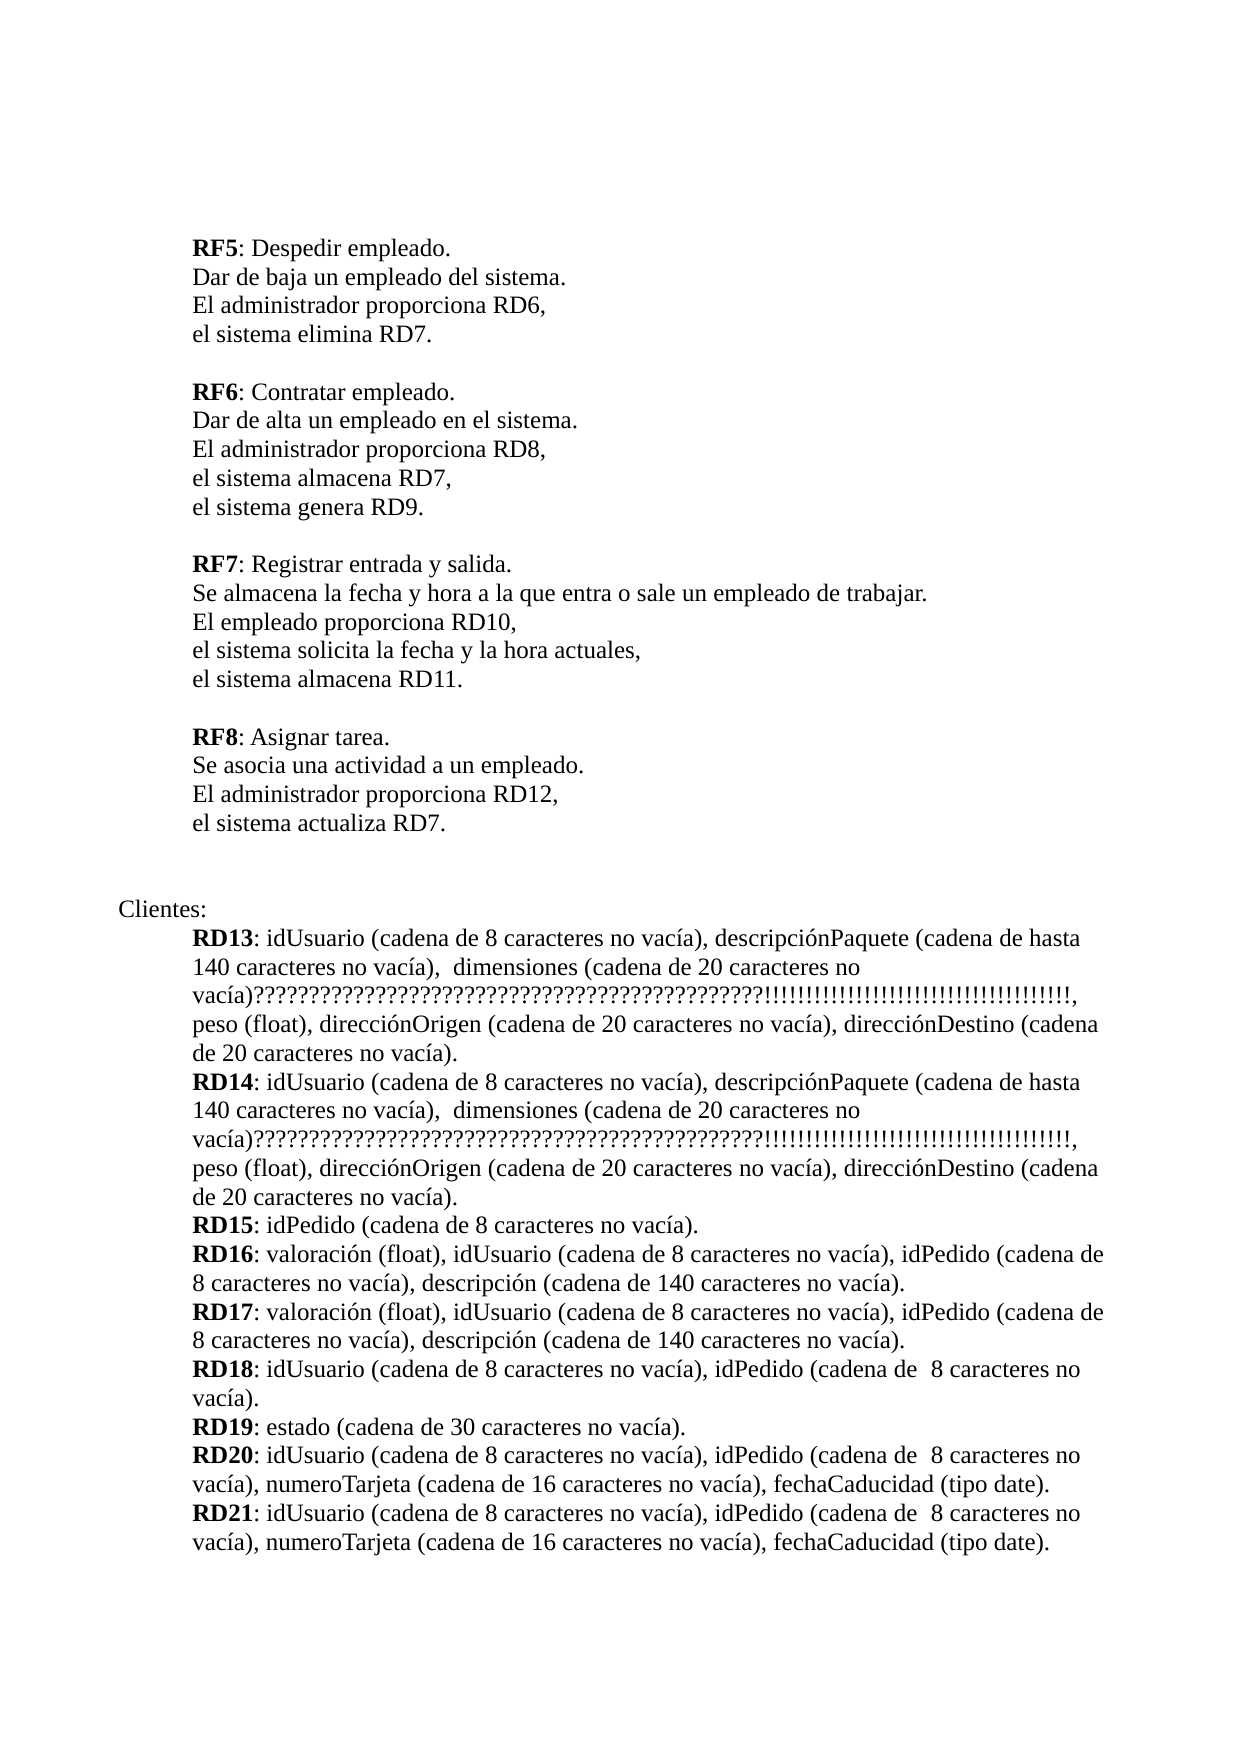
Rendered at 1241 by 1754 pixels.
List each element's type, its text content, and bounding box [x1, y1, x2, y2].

text RF8: Asignar tarea. [118, 722, 1122, 751]
text El administrador proporciona RD12, [118, 779, 1122, 808]
text El administrador proporciona RD6, [118, 291, 1122, 319]
text el sistema elimina RD7. [118, 319, 1122, 348]
text Se almacena la fecha y hora a la que entra o sale un empleado de trabajar. [118, 578, 1122, 607]
text El administrador proporciona RD8, [118, 434, 1122, 463]
text el sistema genera RD9. [118, 492, 1122, 521]
text El empleado proporciona RD10, [118, 607, 1122, 636]
text Dar de alta un empleado en el sistema. [118, 406, 1122, 434]
text el sistema almacena RD11. [118, 664, 1122, 693]
text Se asocia una actividad a un empleado. [118, 751, 1122, 779]
text RD15: idPedido (cadena de 8 caracteres no vacía). [118, 1211, 1122, 1239]
text RD21: idUsuario (cadena de 8 caracteres no vacía), idPedido (cadena de 8 caracteres no vacía), numeroTarjeta (cadena de 16 caracteres no vacía), fechaCaducidad (tipo date). [118, 1498, 1122, 1556]
text RD14: idUsuario (cadena de 8 caracteres no vacía), descripciónPaquete (cadena de hasta 140 caracteres no vacía), dimensiones (cadena de 20 caracteres no vacía)??????????????????????????????????????????????!!!!!!!!!!!!!!!!!!!!!!!!!!!!!!!!!!!!!, peso (float), direcciónOrigen (cadena de 20 caracteres no vacía), direcciónDestino (cadena de 20 caracteres no vacía). [118, 1067, 1122, 1211]
text el sistema almacena RD7, [118, 463, 1122, 492]
text RD16: valoración (float), idUsuario (cadena de 8 caracteres no vacía), idPedido (cadena de 8 caracteres no vacía), descripción (cadena de 140 caracteres no vacía). [118, 1239, 1122, 1297]
text RD19: estado (cadena de 30 caracteres no vacía). [118, 1412, 1122, 1441]
text RF7: Registrar entrada y salida. [118, 549, 1122, 578]
text el sistema solicita la fecha y la hora actuales, [118, 636, 1122, 664]
text Clientes: [118, 894, 1122, 923]
text RF6: Contratar empleado. [118, 377, 1122, 406]
text RD17: valoración (float), idUsuario (cadena de 8 caracteres no vacía), idPedido (cadena de 8 caracteres no vacía), descripción (cadena de 140 caracteres no vacía). [118, 1297, 1122, 1354]
text RF5: Despedir empleado. [118, 233, 1122, 262]
text Dar de baja un empleado del sistema. [118, 262, 1122, 291]
text RD20: idUsuario (cadena de 8 caracteres no vacía), idPedido (cadena de 8 caracteres no vacía), numeroTarjeta (cadena de 16 caracteres no vacía), fechaCaducidad (tipo date). [118, 1441, 1122, 1498]
text RD18: idUsuario (cadena de 8 caracteres no vacía), idPedido (cadena de 8 caracteres no vacía). [118, 1354, 1122, 1412]
text el sistema actualiza RD7. [118, 808, 1122, 837]
text RD13: idUsuario (cadena de 8 caracteres no vacía), descripciónPaquete (cadena de hasta 140 caracteres no vacía), dimensiones (cadena de 20 caracteres no vacía)??????????????????????????????????????????????!!!!!!!!!!!!!!!!!!!!!!!!!!!!!!!!!!!!!, peso (float), direcciónOrigen (cadena de 20 caracteres no vacía), direcciónDestino (cadena de 20 caracteres no vacía). [118, 923, 1122, 1067]
